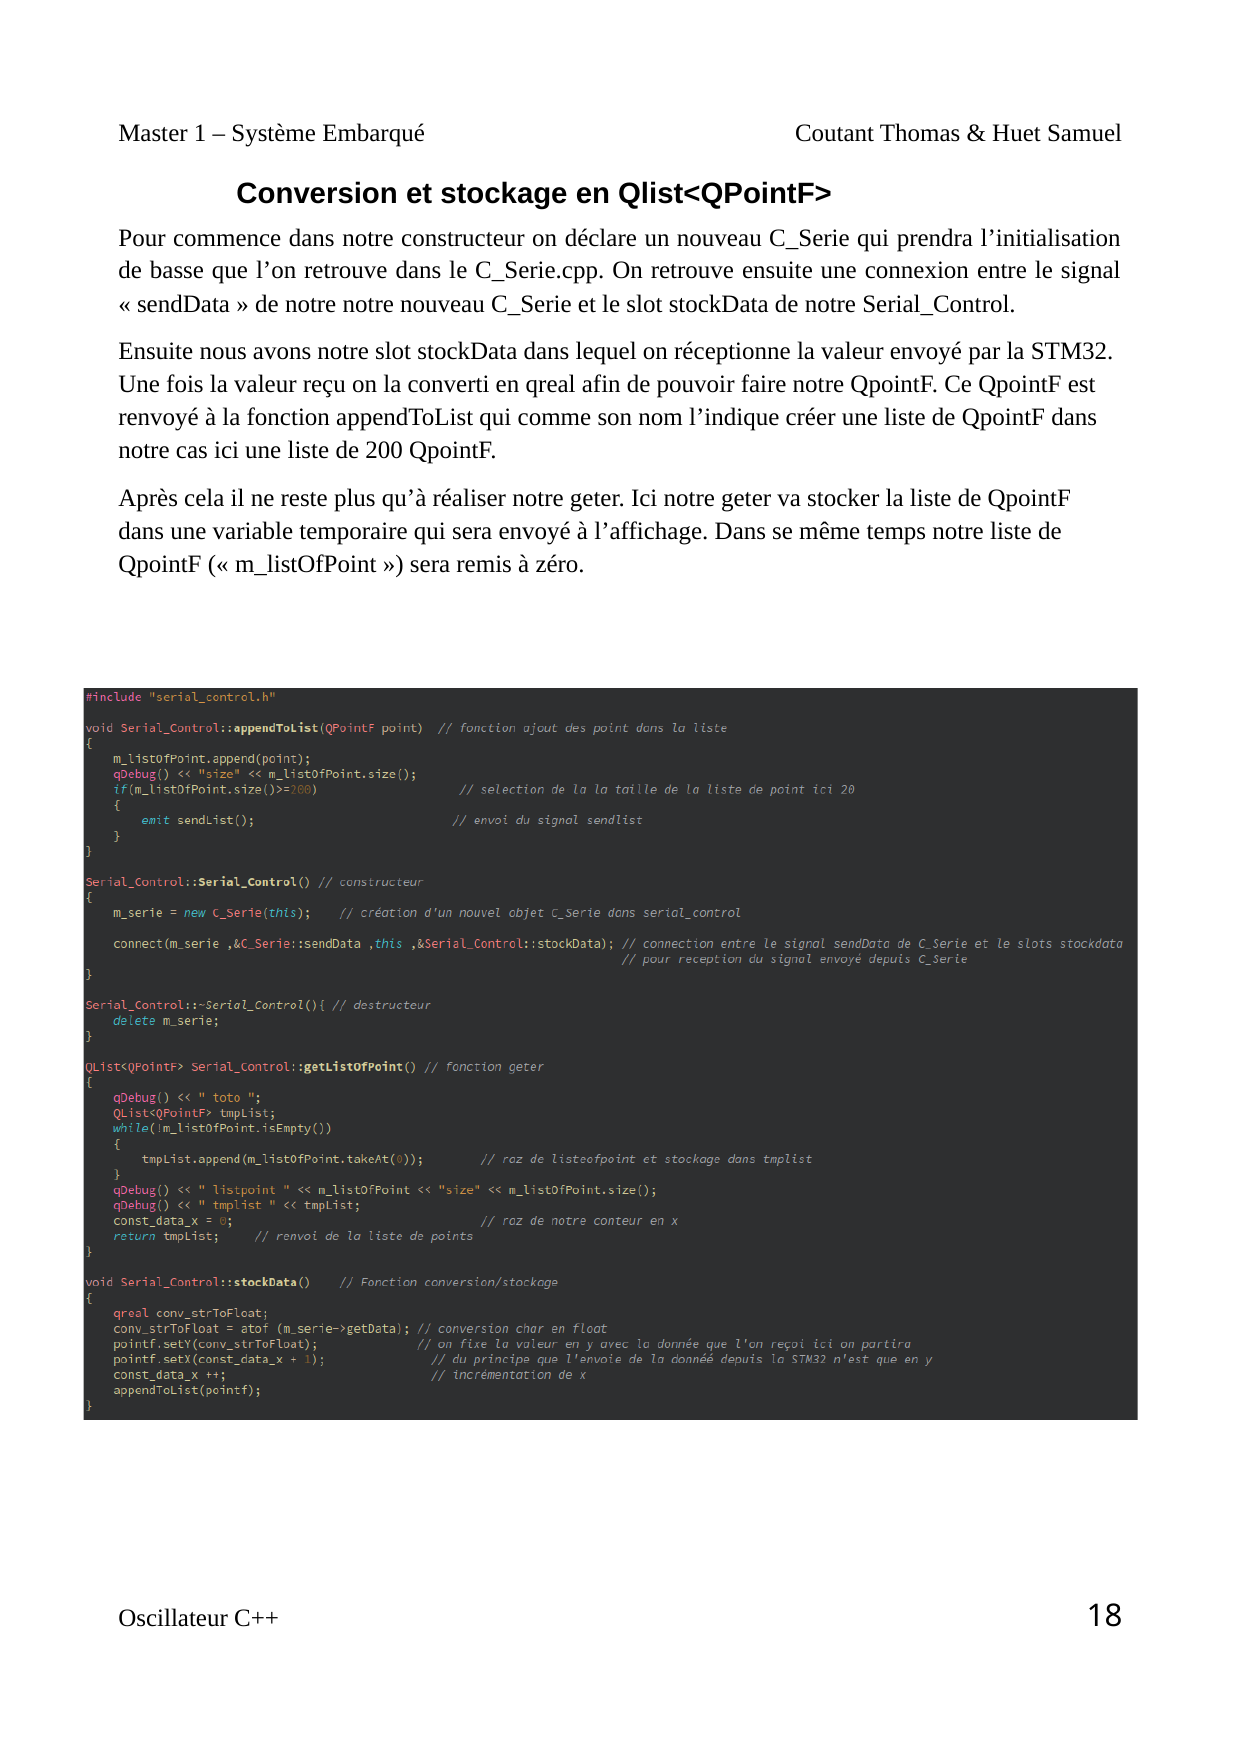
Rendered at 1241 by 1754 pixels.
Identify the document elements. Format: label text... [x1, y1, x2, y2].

text Pour commence dans notre constructeur on déclare un nouveau C_Serie qui prendra l’initialisation de basse que l’on retrouve dans le C_Serie.cpp. On retrouve ensuite une connexion entre le signal « sendData » de notre notre nouveau C_Serie et le slot stockData de notre Serial_Control. [118, 223, 1122, 317]
subtitle Conversion et stockage en Qlist<QPointF> [118, 176, 1122, 210]
text Après cela il ne reste plus qu’à réaliser notre geter. Ici notre geter va stocker la liste de QpointF dans une variable temporaire qui sera envoyé à l’affichage. Dans se même temps notre liste de QpointF (« m_listOfPoint ») sera remis à zéro. [118, 483, 1122, 578]
picture [83, 688, 1138, 1420]
text Ensuite nous avons notre slot stockData dans lequel on réceptionne la valeur envoyé par la STM32. Une fois la valeur reçu on la converti en qreal afin de pouvoir faire notre QpointF. Ce QpointF est renvoyé à la fonction appendToList qui comme son nom l’indique créer une liste de QpointF dans notre cas ici une liste de 200 QpointF. [118, 336, 1122, 464]
